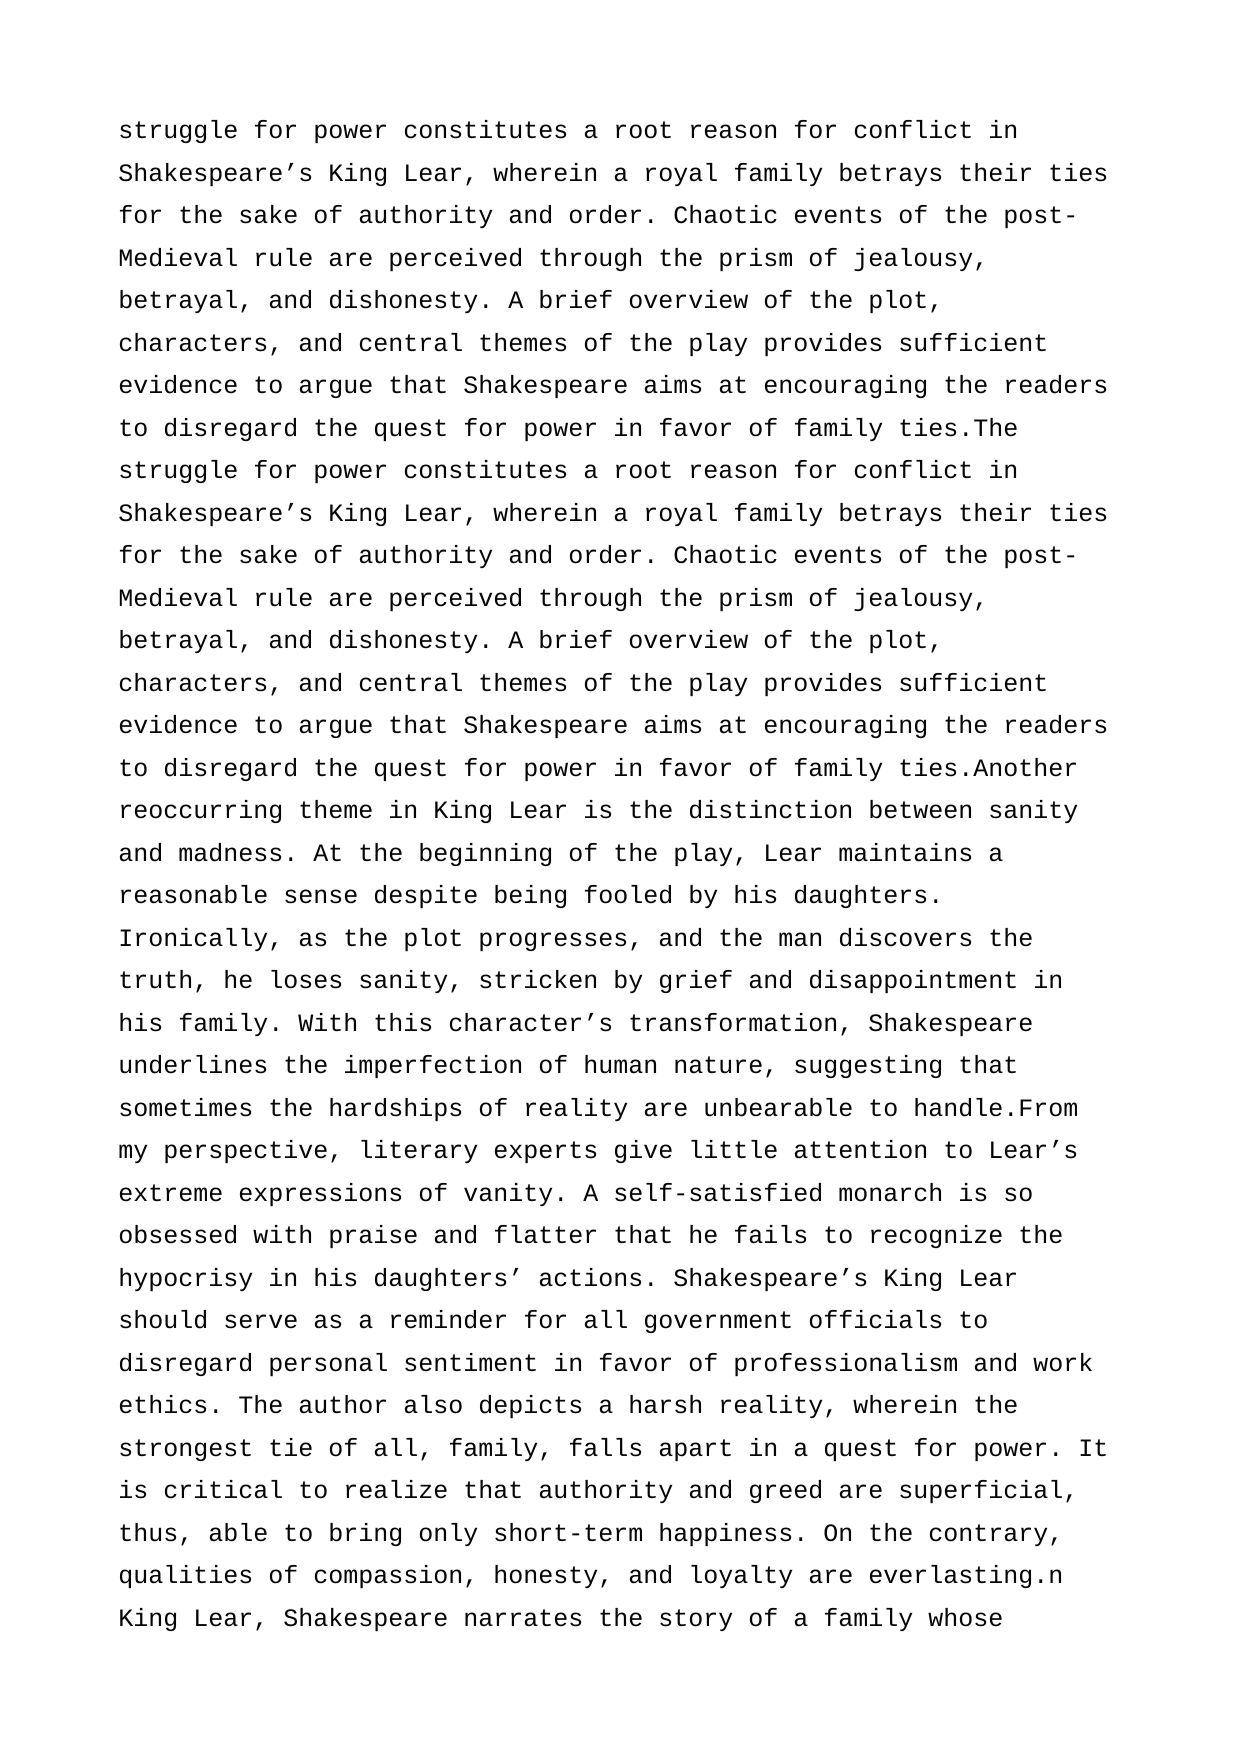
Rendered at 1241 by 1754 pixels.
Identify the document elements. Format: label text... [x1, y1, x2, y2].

text struggle for power constitutes a root reason for conflict in Shakespeare’s King Lear, wherein a royal family betrays their ties for the sake of authority and order. Chaotic events of the post-Medieval rule are perceived through the prism of jealousy, betrayal, and dishonesty. A brief overview of the plot, characters, and central themes of the play provides sufficient evidence to argue that Shakespeare aims at encouraging the readers to disregard the quest for power in favor of family ties.The struggle for power constitutes a root reason for conflict in Shakespeare’s King Lear, wherein a royal family betrays their ties for the sake of authority and order. Chaotic events of the post-Medieval rule are perceived through the prism of jealousy, betrayal, and dishonesty. A brief overview of the plot, characters, and central themes of the play provides sufficient evidence to argue that Shakespeare aims at encouraging the readers to disregard the quest for power in favor of family ties.Another reoccurring theme in King Lear is the distinction between sanity and madness. At the beginning of the play, Lear maintains a reasonable sense despite being fooled by his daughters. Ironically, as the plot progresses, and the man discovers the truth, he loses sanity, stricken by grief and disappointment in his family. With this character’s transformation, Shakespeare underlines the imperfection of human nature, suggesting that sometimes the hardships of reality are unbearable to handle.From my perspective, literary experts give little attention to Lear’s extreme expressions of vanity. A self-satisfied monarch is so obsessed with praise and flatter that he fails to recognize the hypocrisy in his daughters’ actions. Shakespeare’s King Lear should serve as a reminder for all government officials to disregard personal sentiment in favor of professionalism and work ethics. The author also depicts a harsh reality, wherein the strongest tie of all, family, falls apart in a quest for power. It is critical to realize that authority and greed are superficial, thus, able to bring only short-term happiness. On the contrary, qualities of compassion, honesty, and loyalty are everlasting.n King Lear, Shakespeare narrates the story of a family whose [118, 118, 1122, 1634]
